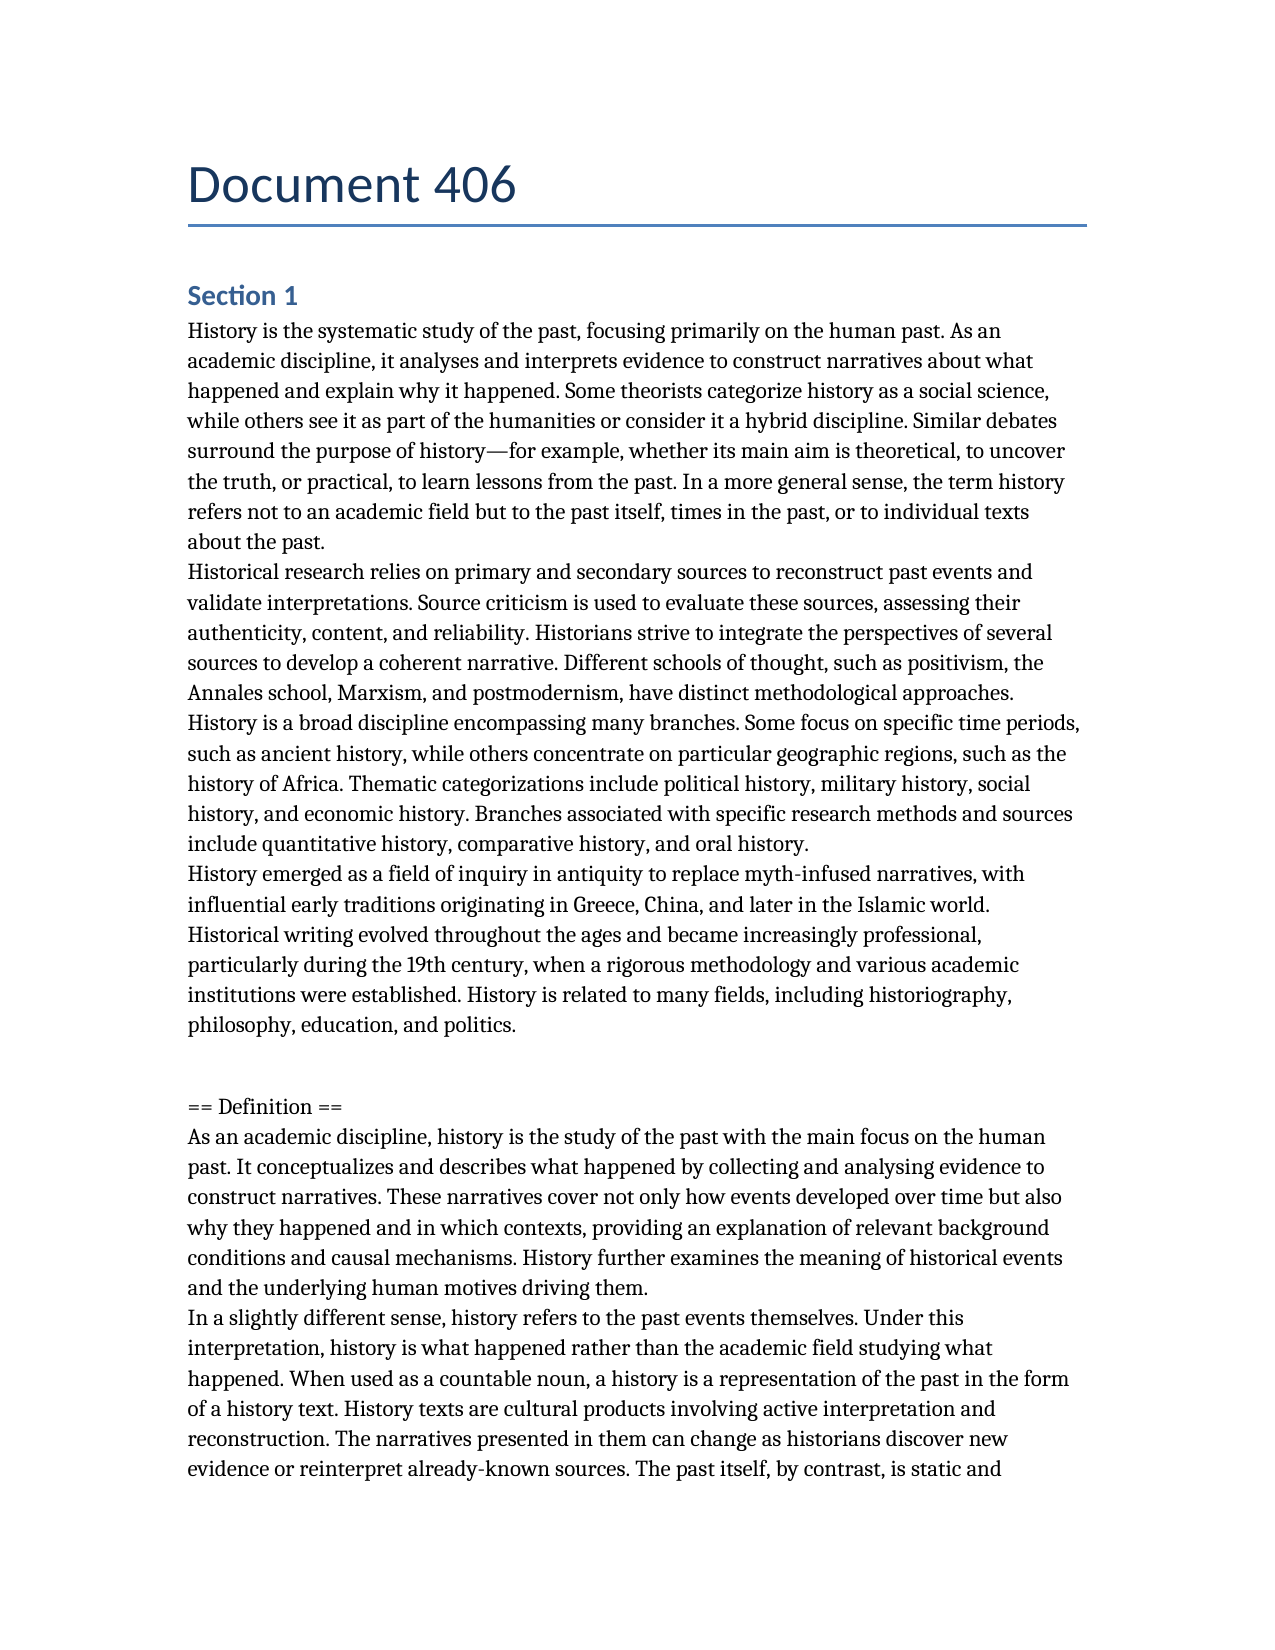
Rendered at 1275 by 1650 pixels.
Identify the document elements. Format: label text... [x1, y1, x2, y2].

subtitle Section 1 [187, 277, 1087, 312]
title Document 406 [187, 150, 1087, 227]
text == Definition == As an academic discipline, history is the study of the past with the main focus on the human past. It conceptualizes and describes what happened by collecting and analysing evidence to construct narratives. These narratives cover not only how events developed over time but also why they happened and in which contexts, providing an explanation of relevant background conditions and causal mechanisms. History further examines the meaning of historical events and the underlying human motives driving them. In a slightly different sense, history refers to the past events themselves. Under this interpretation, history is what happened rather than the academic field studying what happened. When used as a countable noun, a history is a representation of the past in the form of a history text. History texts are cultural products involving active interpretation and reconstruction. The narratives presented in them can change as historians discover new evidence or reinterpret already-known sources. The past itself, by contrast, is static and [187, 1063, 1087, 1482]
text History is the systematic study of the past, focusing primarily on the human past. As an academic discipline, it analyses and interprets evidence to construct narratives about what happened and explain why it happened. Some theorists categorize history as a social science, while others see it as part of the humanities or consider it a hybrid discipline. Similar debates surround the purpose of history—for example, whether its main aim is theoretical, to uncover the truth, or practical, to learn lessons from the past. In a more general sense, the term history refers not to an academic field but to the past itself, times in the past, or to individual texts about the past. Historical research relies on primary and secondary sources to reconstruct past events and validate interpretations. Source criticism is used to evaluate these sources, assessing their authenticity, content, and reliability. Historians strive to integrate the perspectives of several sources to develop a coherent narrative. Different schools of thought, such as positivism, the Annales school, Marxism, and postmodernism, have distinct methodological approaches. History is a broad discipline encompassing many branches. Some focus on specific time periods, such as ancient history, while others concentrate on particular geographic regions, such as the history of Africa. Thematic categorizations include political history, military history, social history, and economic history. Branches associated with specific research methods and sources include quantitative history, comparative history, and oral history. History emerged as a field of inquiry in antiquity to replace myth-infused narratives, with influential early traditions originating in Greece, China, and later in the Islamic world. Historical writing evolved throughout the ages and became increasingly professional, particularly during the 19th century, when a rigorous methodology and various academic institutions were established. History is related to many fields, including historiography, philosophy, education, and politics. [187, 317, 1087, 1039]
